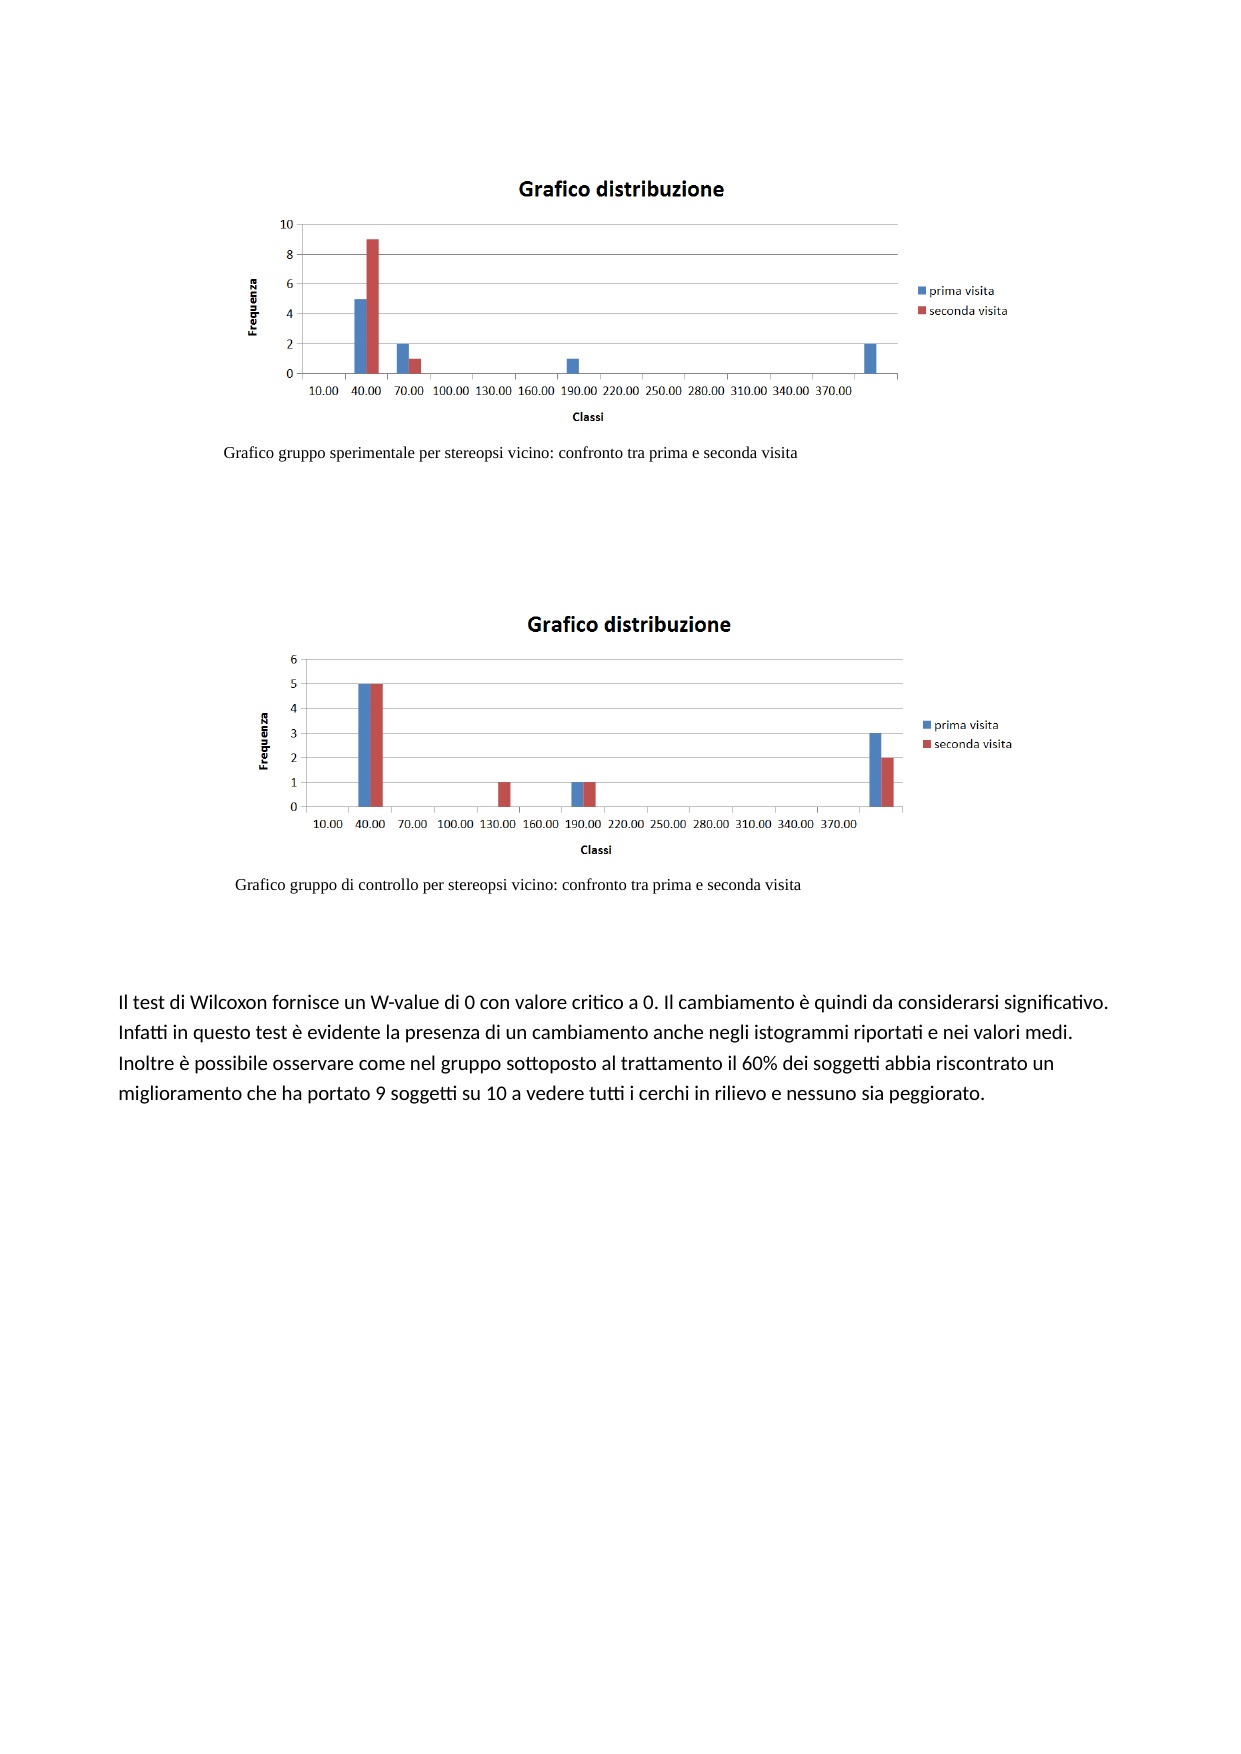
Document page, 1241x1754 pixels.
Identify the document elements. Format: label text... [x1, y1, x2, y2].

text Grafico gruppo di controllo per stereopsi vicino: confronto tra prima e seconda visita [235, 875, 1024, 894]
text Il test di Wilcoxon fornisce un W-value di 0 con valore critico a 0. Il cambiamento è quindi da considerarsi significativo. Infatti in questo test è evidente la presenza di un cambiamento anche negli istogrammi riportati e nei valori medi. Inoltre è possibile osservare come nel gruppo sottoposto al trattamento il 60% dei soggetti abbia riscontrato un miglioramento che ha portato 9 soggetti su 10 a vedere tutti i cerchi in rilievo e nessuno sia peggiorato. [118, 989, 1122, 1106]
picture [223, 154, 1021, 443]
picture [234, 589, 1025, 875]
text Grafico gruppo sperimentale per stereopsi vicino: confronto tra prima e seconda visita [223, 443, 1021, 462]
